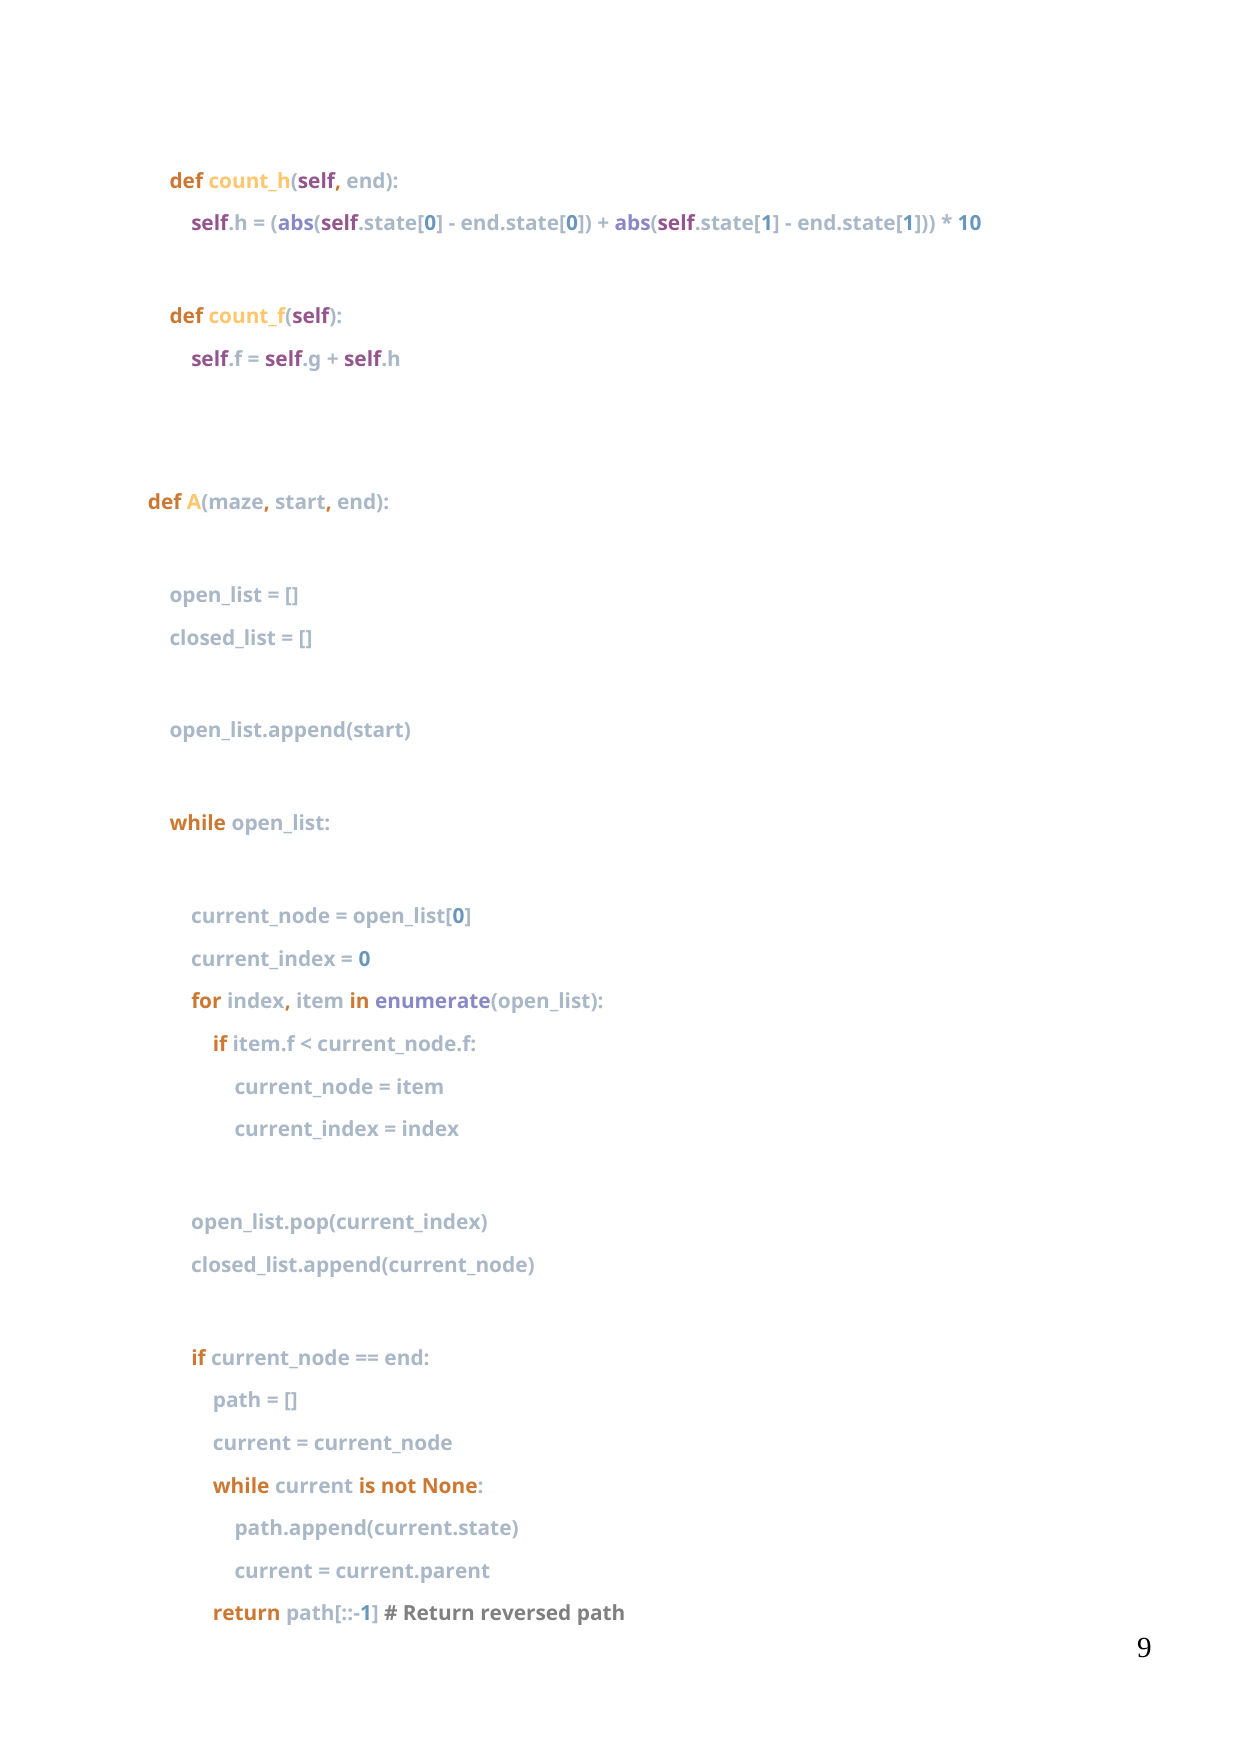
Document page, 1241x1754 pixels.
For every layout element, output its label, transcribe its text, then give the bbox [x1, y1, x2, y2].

text def count_h(self, end): self.h = (abs(self.state[0] - end.state[0]) + abs(self.state[1] - end.state[1])) * 10 def count_f(self): self.f = self.g + self.h def A(maze, start, end): open_list = [] closed_list = [] open_list.append(start) while open_list: current_node = open_list[0] current_index = 0 for index, item in enumerate(open_list): if item.f < current_node.f: current_node = item current_index = index open_list.pop(current_index) closed_list.append(current_node) if current_node == end: path = [] current = current_node while current is not None: path.append(current.state) current = current.parent return path[::-1] # Return reversed path [148, 118, 1152, 1627]
